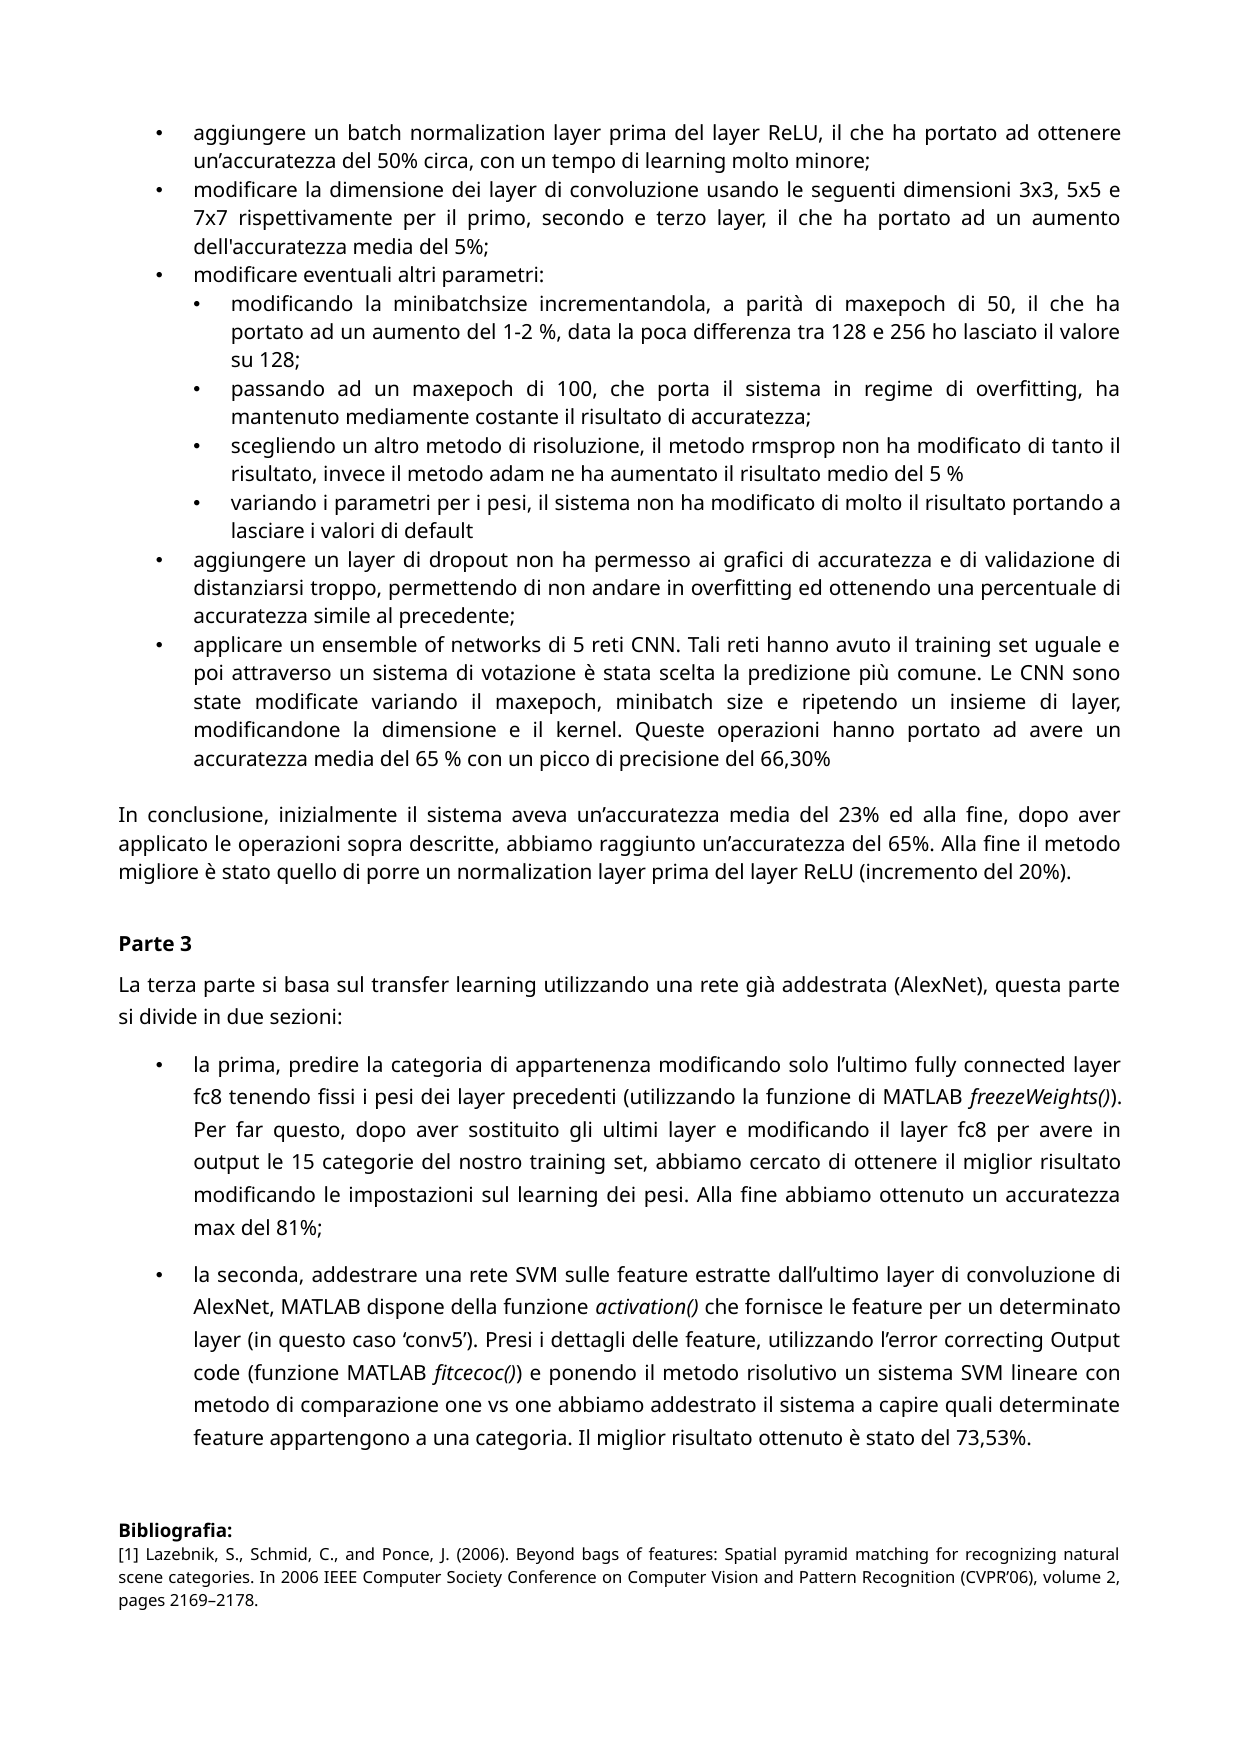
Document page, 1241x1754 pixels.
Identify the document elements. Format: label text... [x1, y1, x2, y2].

list la seconda, addestrare una rete SVM sulle feature estratte dall’ultimo layer di convoluzione di AlexNet, MATLAB dispone della funzione activation() che fornisce le feature per un determinato layer (in questo caso ‘conv5’). Presi i dettagli delle feature, utilizzando l’error correcting Output code (funzione MATLAB fitcecoc()) e ponendo il metodo risolutivo un sistema SVM lineare con metodo di comparazione one vs one abbiamo addestrato il sistema a capire quali determinate feature appartengono a una categoria. Il miglior risultato ottenuto è stato del 73,53%. [156, 1260, 1122, 1451]
list passando ad un maxepoch di 100, che porta il sistema in regime di overfitting, ha mantenuto mediamente costante il risultato di accuratezza; [193, 374, 1122, 431]
text Bibliografia: [118, 1517, 1122, 1543]
list scegliendo un altro metodo di risoluzione, il metodo rmsprop non ha modificato di tanto il risultato, invece il metodo adam ne ha aumentato il risultato medio del 5 % [193, 431, 1122, 488]
list modificando la minibatchsize incrementandola, a parità di maxepoch di 50, il che ha portato ad un aumento del 1-2 %, data la poca differenza tra 128 e 256 ho lasciato il valore su 128; [193, 289, 1122, 374]
list la prima, predire la categoria di appartenenza modificando solo l’ultimo fully connected layer fc8 tenendo fissi i pesi dei layer precedenti (utilizzando la funzione di MATLAB freezeWeights()). Per far questo, dopo aver sostituito gli ultimi layer e modificando il layer fc8 per avere in output le 15 categorie del nostro training set, abbiamo cercato di ottenere il miglior risultato modificando le impostazioni sul learning dei pesi. Alla fine abbiamo ottenuto un accuratezza max del 81%; [156, 1050, 1122, 1241]
subtitle Parte 3 [118, 929, 1122, 957]
list aggiungere un layer di dropout non ha permesso ai grafici di accuratezza e di validazione di distanziarsi troppo, permettendo di non andare in overfitting ed ottenendo una percentuale di accuratezza simile al precedente; [156, 545, 1122, 630]
list applicare un ensemble of networks di 5 reti CNN. Tali reti hanno avuto il training set uguale e poi attraverso un sistema di votazione è stata scelta la predizione più comune. Le CNN sono state modificate variando il maxepoch, minibatch size e ripetendo un insieme di layer, modificandone la dimensione e il kernel. Queste operazioni hanno portato ad avere un accuratezza media del 65 % con un picco di precisione del 66,30% [156, 630, 1122, 772]
list variando i parametri per i pesi, il sistema non ha modificato di molto il risultato portando a lasciare i valori di default [193, 488, 1122, 545]
text In conclusione, inizialmente il sistema aveva un’accuratezza media del 23% ed alla fine, dopo aver applicato le operazioni sopra descritte, abbiamo raggiunto un’accuratezza del 65%. Alla fine il metodo migliore è stato quello di porre un normalization layer prima del layer ReLU (incremento del 20%). [118, 801, 1122, 886]
list aggiungere un batch normalization layer prima del layer ReLU, il che ha portato ad ottenere un’accuratezza del 50% circa, con un tempo di learning molto minore; [156, 118, 1122, 175]
list modificare la dimensione dei layer di convoluzione usando le seguenti dimensioni 3x3, 5x5 e 7x7 rispettivamente per il primo, secondo e terzo layer, il che ha portato ad un aumento dell'accuratezza media del 5%; [156, 175, 1122, 260]
list modificare eventuali altri parametri: [156, 260, 1122, 289]
text La terza parte si basa sul transfer learning utilizzando una rete già addestrata (AlexNet), questa parte si divide in due sezioni: [118, 970, 1122, 1031]
text [1] Lazebnik, S., Schmid, C., and Ponce, J. (2006). Beyond bags of features: Spatial pyramid matching for recognizing natural scene categories. In 2006 IEEE Computer Society Conference on Computer Vision and Pattern Recognition (CVPR’06), volume 2, pages 2169–2178. [118, 1543, 1122, 1611]
